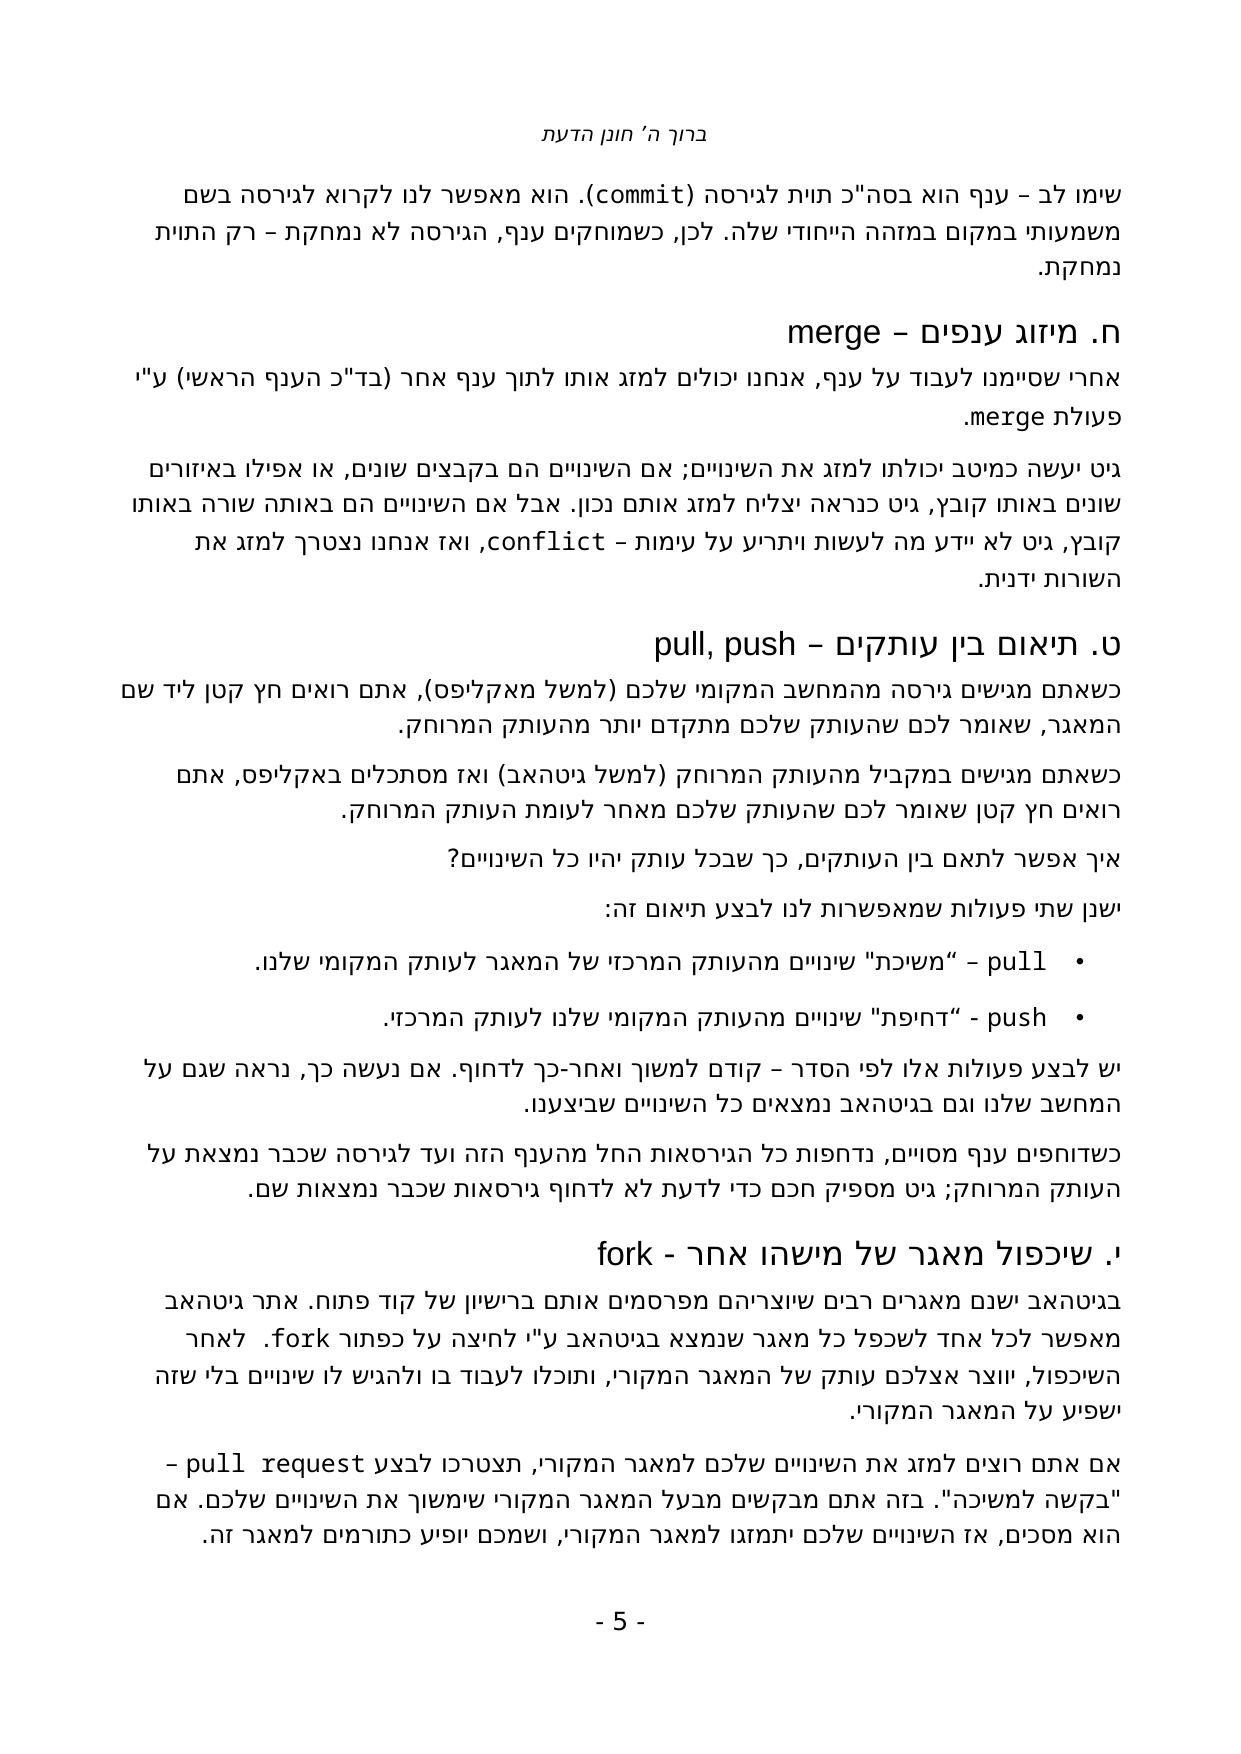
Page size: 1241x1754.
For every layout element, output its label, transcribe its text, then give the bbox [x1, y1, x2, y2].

text ישנן שתי פעולות שמאפשרות לנו לבצע תיאום זה: [118, 894, 1122, 923]
list push - “דחיפת" שינויים מהעותק המקומי שלנו לעותק המרכזי. [118, 999, 1084, 1033]
subtitle ח. מיזוג ענפים – merge [118, 312, 1122, 351]
text כשדוחפים ענף מסויים, נדחפות כל הגירסאות החל מהענף הזה ועד לגירסה שכבר נמצאת על העותק המרוחק; גיט מספיק חכם כדי לדעת לא לדחוף גירסאות שכבר נמצאות שם. [118, 1139, 1122, 1203]
text בגיטהאב ישנם מאגרים רבים שיוצריהם מפרסמים אותם ברישיון של קוד פתוח. אתר גיטהאב מאפשר לכל אחד לשכפל כל מאגר שנמצא בגיטהאב ע"י לחיצה על כפתור fork. לאחר השיכפול, יווצר אצלכם עותק של המאגר המקורי, ותוכלו לעבוד בו ולהגיש לו שינויים בלי שזה ישפיע על המאגר המקורי. [118, 1286, 1122, 1425]
text אחרי שסיימנו לעבוד על ענף, אנחנו יכולים למזג אותו לתוך ענף אחר (בד"כ הענף הראשי) ע"י פעולת merge. [118, 363, 1122, 432]
text אם אתם רוצים למזג את השינויים שלכם למאגר המקורי, תצטרכו לבצע pull request – "בקשה למשיכה". בזה אתם מבקשים מבעל המאגר המקורי שימשוך את השינויים שלכם. אם הוא מסכים, אז השינויים שלכם יתמזגו למאגר המקורי, ושמכם יופיע כתורמים למאגר זה. [118, 1446, 1122, 1549]
text איך אפשר לתאם בין העותקים, כך שבכל עותק יהיו כל השינויים? [118, 845, 1122, 874]
text כשאתם מגישים במקביל מהעותק המרוחק (למשל גיטהאב) ואז מסתכלים באקליפס, אתם רואים חץ קטן שאומר לכם שהעותק שלכם מאחר לעומת העותק המרוחק. [118, 760, 1122, 824]
text כשאתם מגישים גירסה מהמחשב המקומי שלכם (למשל מאקליפס), אתם רואים חץ קטן ליד שם המאגר, שאומר לכם שהעותק שלכם מתקדם יותר מהעותק המרוחק. [118, 676, 1122, 740]
subtitle ט. תיאום בין עותקים – pull, push [118, 624, 1122, 663]
subtitle י. שיכפול מאגר של מישהו אחר - fork [118, 1234, 1122, 1273]
text יש לבצע פעולות אלו לפי הסדר – קודם למשוך ואחר-כך לדחוף. אם נעשה כך, נראה שגם על המחשב שלנו וגם בגיטהאב נמצאים כל השינויים שביצענו. [118, 1055, 1122, 1119]
list pull – “משיכת" שינויים מהעותק המרכזי של המאגר לעותק המקומי שלנו. [118, 944, 1084, 978]
text שימו לב – ענף הוא בסה"כ תוית לגירסה (commit). הוא מאפשר לנו לקרוא לגירסה בשם משמעותי במקום במזהה הייחודי שלה. לכן, כשמוחקים ענף, הגירסה לא נמחקת – רק התוית נמחקת. [118, 177, 1122, 281]
text גיט יעשה כמיטב יכולתו למזג את השינויים; אם השינויים הם בקבצים שונים, או אפילו באיזורים שונים באותו קובץ, גיט כנראה יצליח למזג אותם נכון. אבל אם השינויים הם באותה שורה באותו קובץ, גיט לא יידע מה לעשות ויתריע על עימות – conflict, ואז אנחנו נצטרך למזג את השורות ידנית. [118, 454, 1122, 593]
